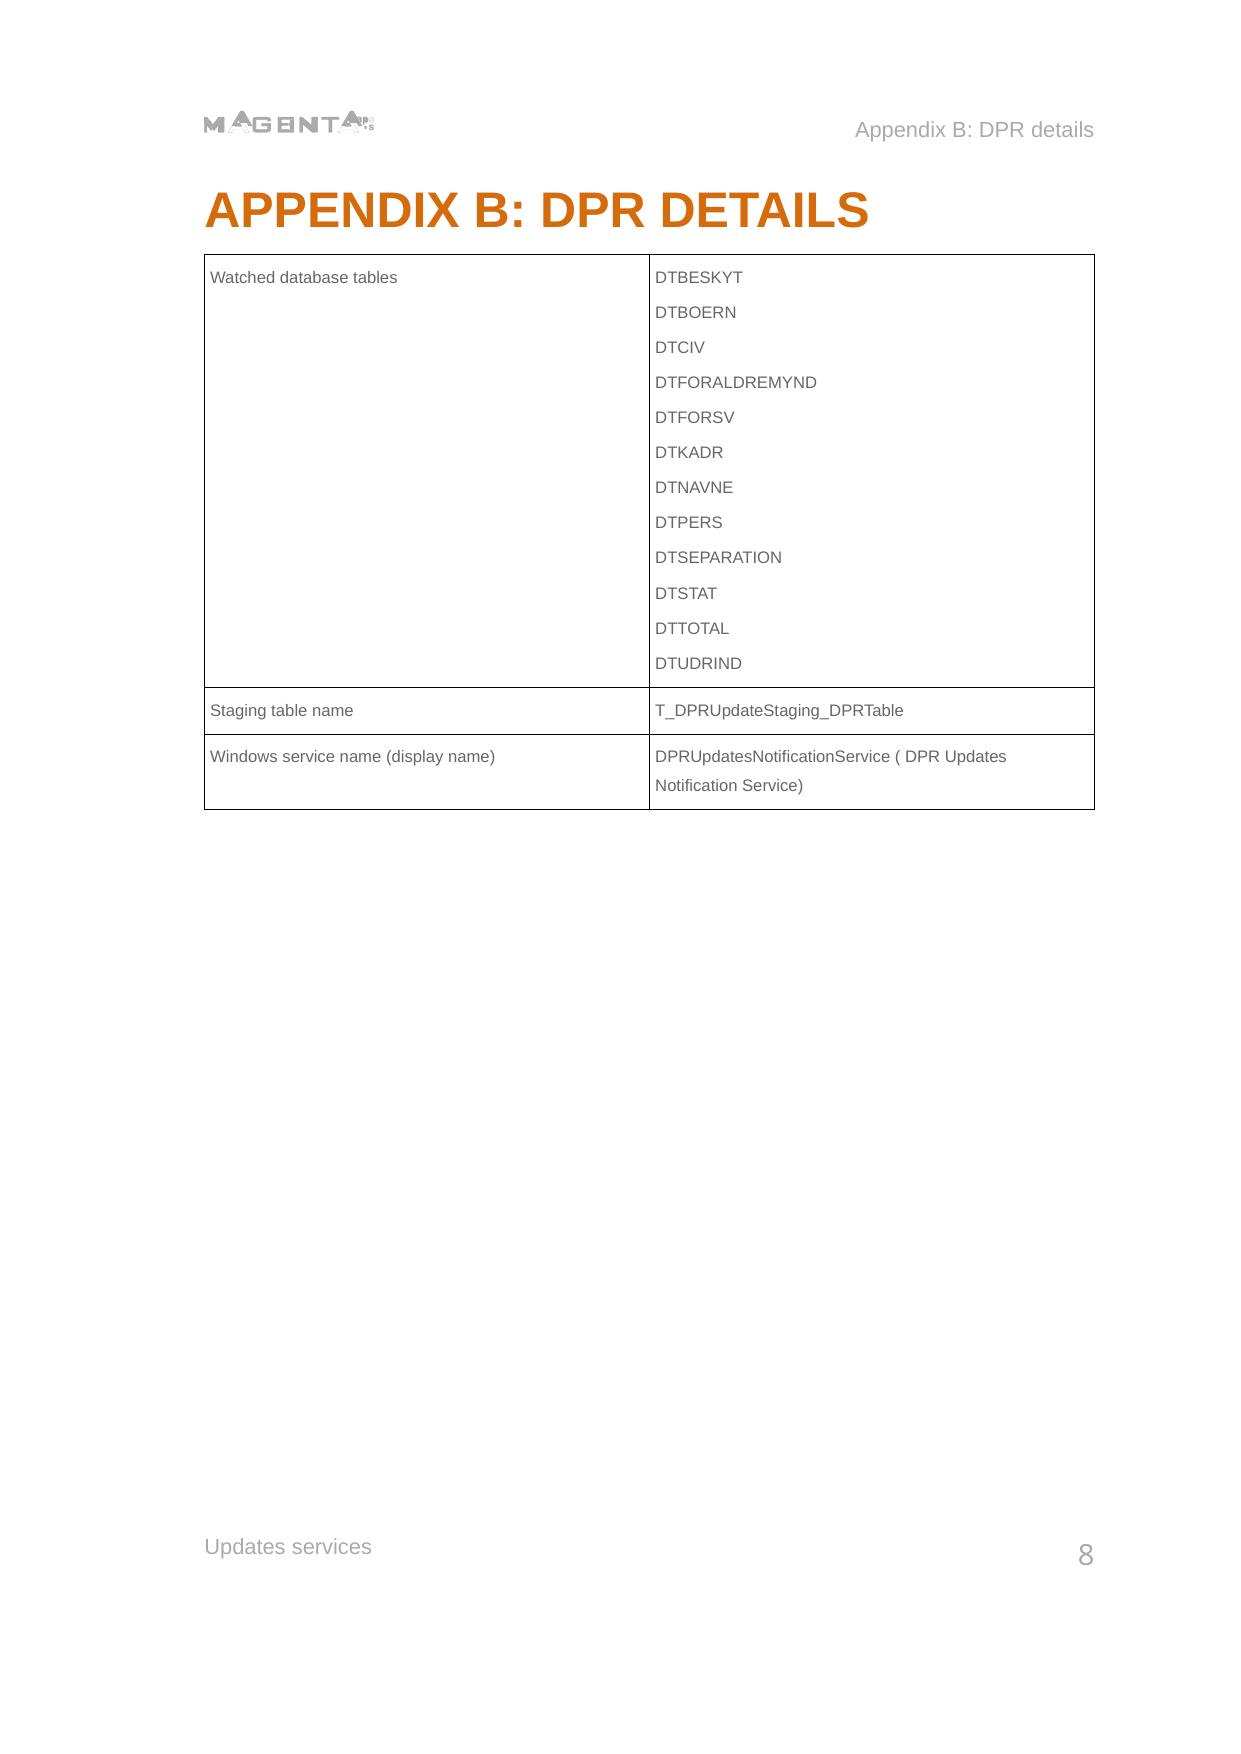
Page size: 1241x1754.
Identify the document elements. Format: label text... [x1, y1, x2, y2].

table_cell DPRUpdatesNotificationService ( DPR Updates Notification Service) [650, 735, 1094, 809]
subtitle Appendix B: DPR details [204, 181, 1094, 239]
table_cell Windows service name (display name) [205, 735, 649, 809]
table_header DTBESKYT DTBOERN DTCIV DTFORALDREMYND DTFORSV DTKADR DTNAVNE DTPERS DTSEPARATION DTSTAT DTTOTAL DTUDRIND [650, 255, 1094, 687]
table_cell Staging table name [205, 688, 649, 733]
table_cell T_DPRUpdateStaging_DPRTable [650, 688, 1094, 733]
table_header Watched database tables [205, 255, 649, 687]
